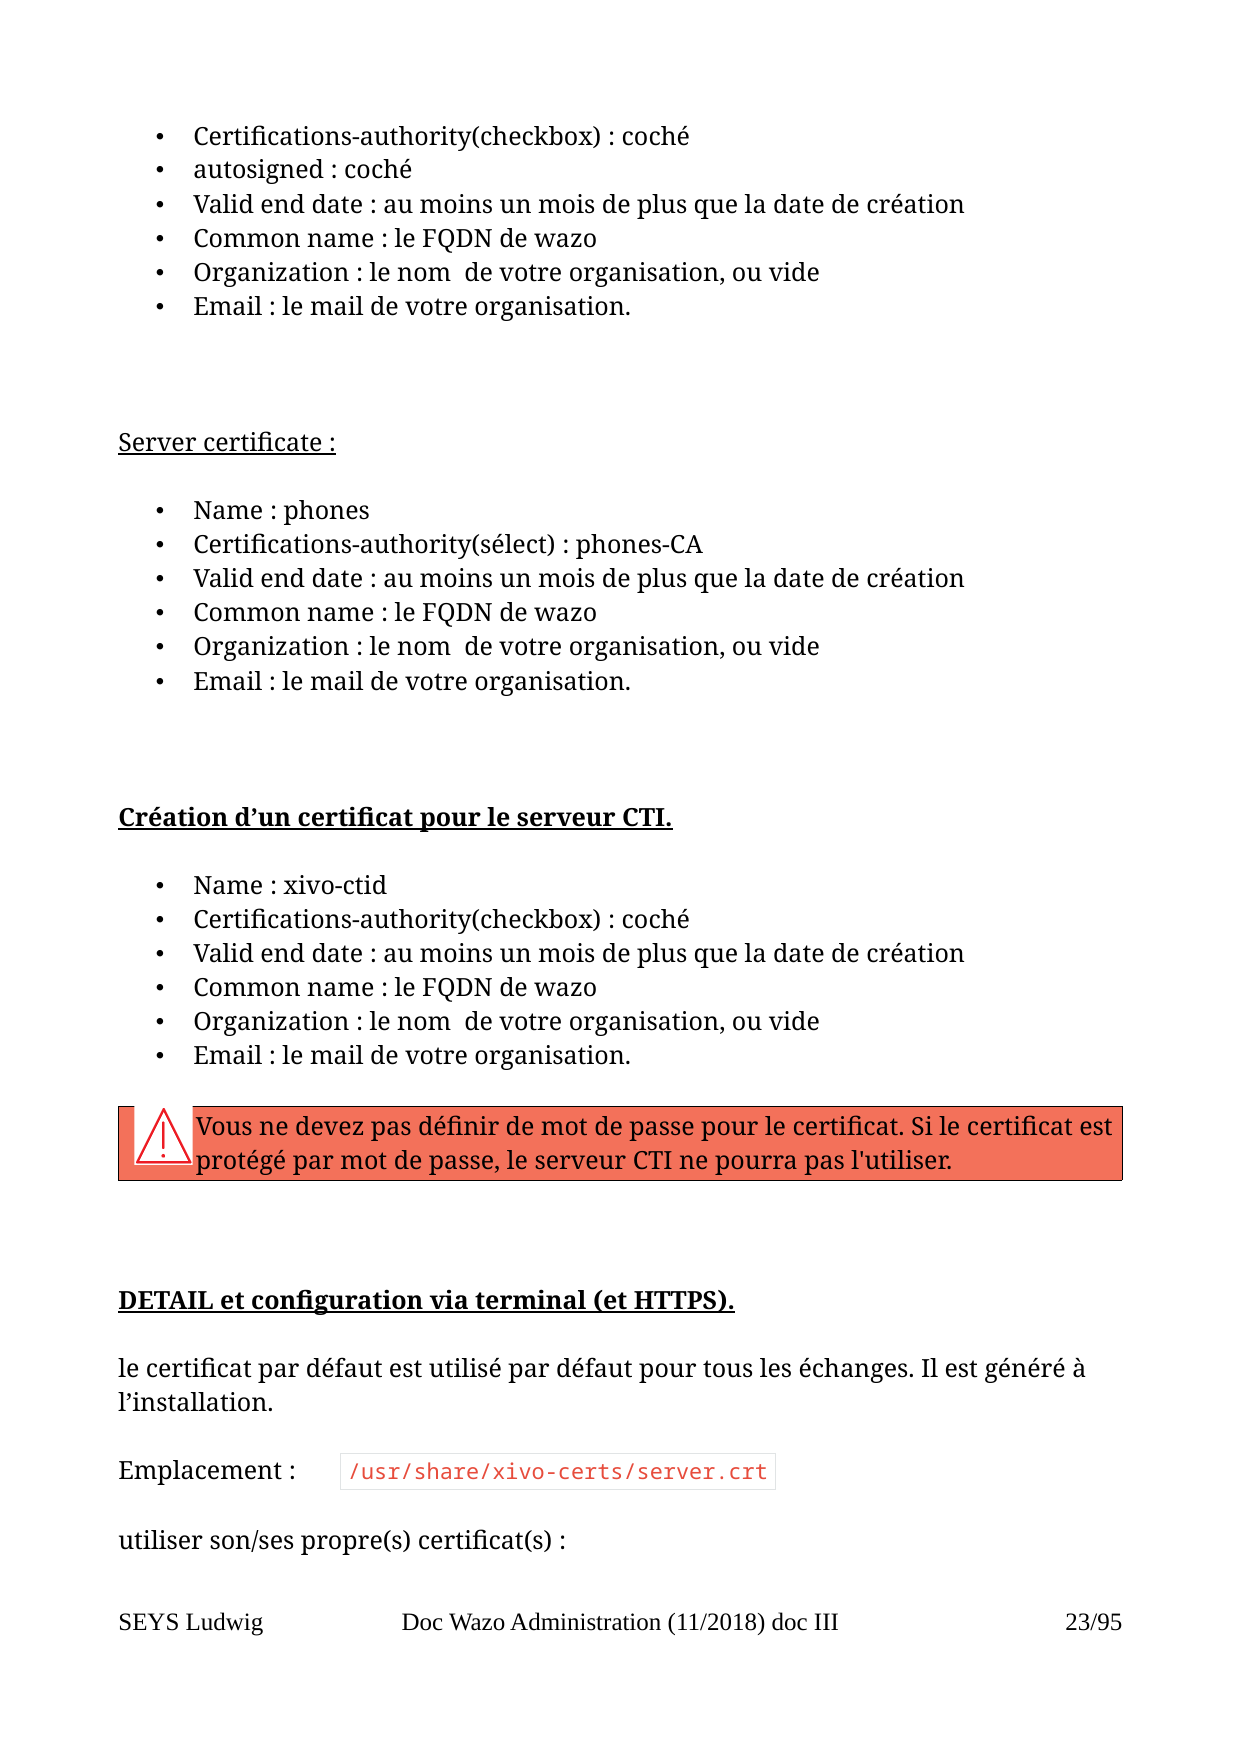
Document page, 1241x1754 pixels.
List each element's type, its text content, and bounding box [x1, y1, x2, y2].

list Common name : le FQDN de wazo [156, 220, 1122, 254]
list Valid end date : au moins un mois de plus que la date de création [156, 186, 1122, 220]
text Vous ne devez pas définir de mot de passe pour le certificat. Si le certificat est protégé par mot de passe, le serveur CTI ne pourra pas l'utiliser. [119, 1107, 1122, 1180]
list autosigned : coché [156, 152, 1122, 186]
list Organization : le nom de votre organisation, ou vide [156, 254, 1122, 288]
list Email : le mail de votre organisation. [156, 288, 1122, 322]
list Certifications-authority(checkbox) : coché [156, 118, 1122, 152]
list Certifications-authority(sélect) : phones-CA [156, 527, 1122, 561]
text le certificat par défaut est utilisé par défaut pour tous les échanges. Il est généré à l’installation. [118, 1350, 1122, 1418]
text DETAIL et configuration via terminal (et HTTPS). [118, 1282, 1122, 1316]
list Organization : le nom de votre organisation, ou vide [156, 1004, 1122, 1038]
list Valid end date : au moins un mois de plus que la date de création [156, 936, 1122, 970]
list Valid end date : au moins un mois de plus que la date de création [156, 561, 1122, 595]
list Common name : le FQDN de wazo [156, 970, 1122, 1004]
list Email : le mail de votre organisation. [156, 1038, 1122, 1072]
text Emplacement : [118, 1453, 340, 1489]
list Organization : le nom de votre organisation, ou vide [156, 629, 1122, 663]
text Server certificate : [118, 425, 1122, 459]
list Name : xivo-ctid [156, 867, 1122, 902]
list Email : le mail de votre organisation. [156, 663, 1122, 697]
list Common name : le FQDN de wazo [156, 595, 1122, 629]
picture [134, 1106, 193, 1165]
text [776, 1453, 1122, 1489]
text /usr/share/xivo-certs/server.crt [341, 1454, 775, 1489]
list Certifications-authority(checkbox) : coché [156, 902, 1122, 936]
list Name : phones [156, 493, 1122, 527]
text Création d’un certificat pour le serveur CTI. [118, 799, 1122, 833]
text utiliser son/ses propre(s) certificat(s) : [118, 1523, 1122, 1557]
